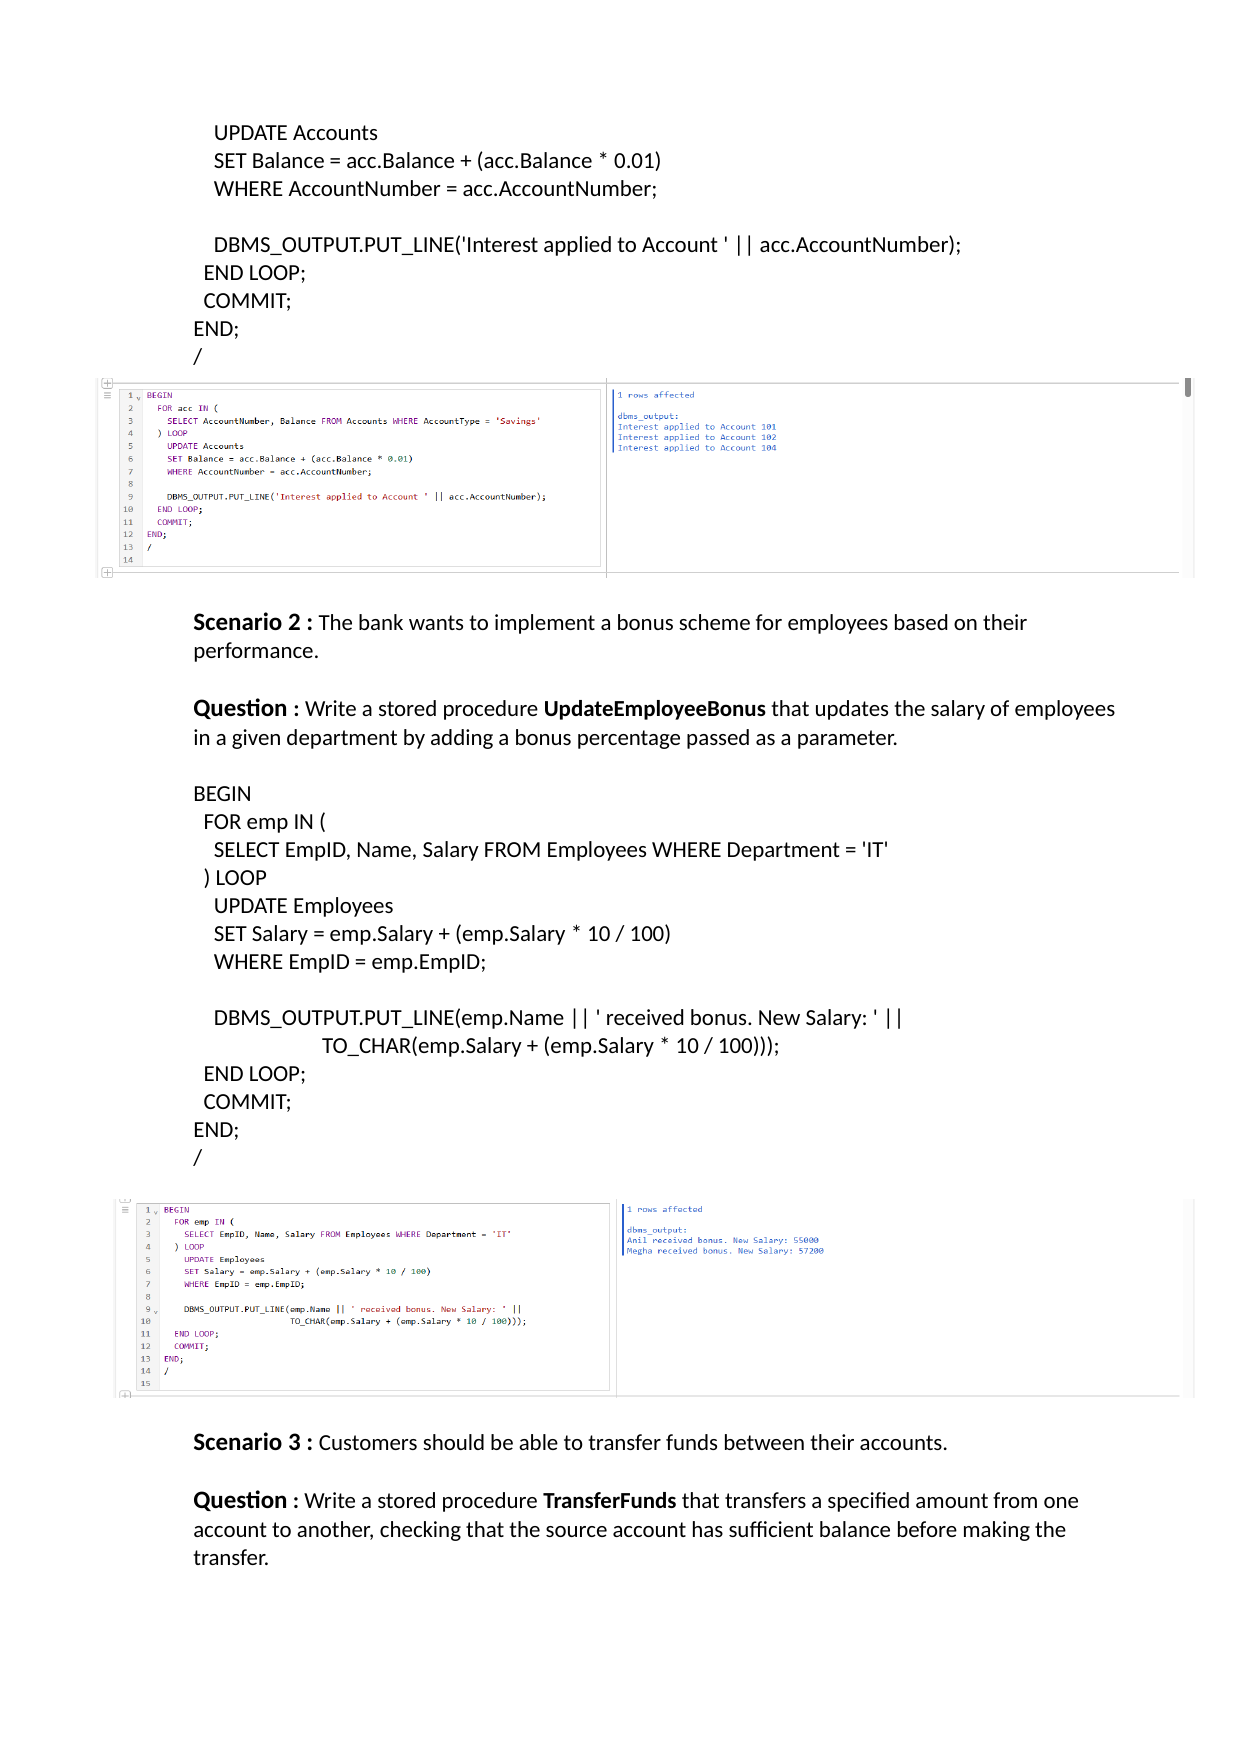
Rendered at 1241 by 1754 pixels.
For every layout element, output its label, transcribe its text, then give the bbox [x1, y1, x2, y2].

text WHERE AccountNumber = acc.AccountNumber; [193, 174, 1122, 202]
text / [193, 342, 1122, 370]
text DBMS_OUTPUT.PUT_LINE('Interest applied to Account ' || acc.AccountNumber); [193, 230, 1122, 258]
picture [95, 378, 1195, 578]
text [193, 1398, 1122, 1426]
text END LOOP; [193, 258, 1122, 286]
text END; [193, 314, 1122, 342]
text COMMIT; [193, 286, 1122, 314]
text Scenario 3 : Customers should be able to transfer funds between their accounts. [193, 1426, 1122, 1456]
text BEGIN FOR emp IN ( SELECT EmpID, Name, Salary FROM Employees WHERE Department = 'IT' ) LOOP UPDATE Employees SET Salary = emp.Salary + (emp.Salary * 10 / 100) WHERE EmpID = emp.EmpID; DBMS_OUTPUT.PUT_LINE(emp.Name || ' received bonus. New Salary: ' || TO_CHAR(emp.Salary + (emp.Salary * 10 / 100))); END LOOP; COMMIT; END; / [193, 779, 1122, 1199]
picture [113, 1199, 1195, 1398]
text Question : Write a stored procedure UpdateEmployeeBonus that updates the salary of employees in a given department by adding a bonus percentage passed as a parameter. [193, 692, 1122, 751]
text SET Balance = acc.Balance + (acc.Balance * 0.01) [193, 146, 1122, 174]
text UPDATE Accounts [193, 118, 1122, 146]
text Scenario 2 : The bank wants to implement a bonus scheme for employees based on their performance. [193, 606, 1122, 664]
text Question : Write a stored procedure TransferFunds that transfers a specified amount from one account to another, checking that the source account has sufficient balance before making the transfer. [193, 1484, 1122, 1571]
